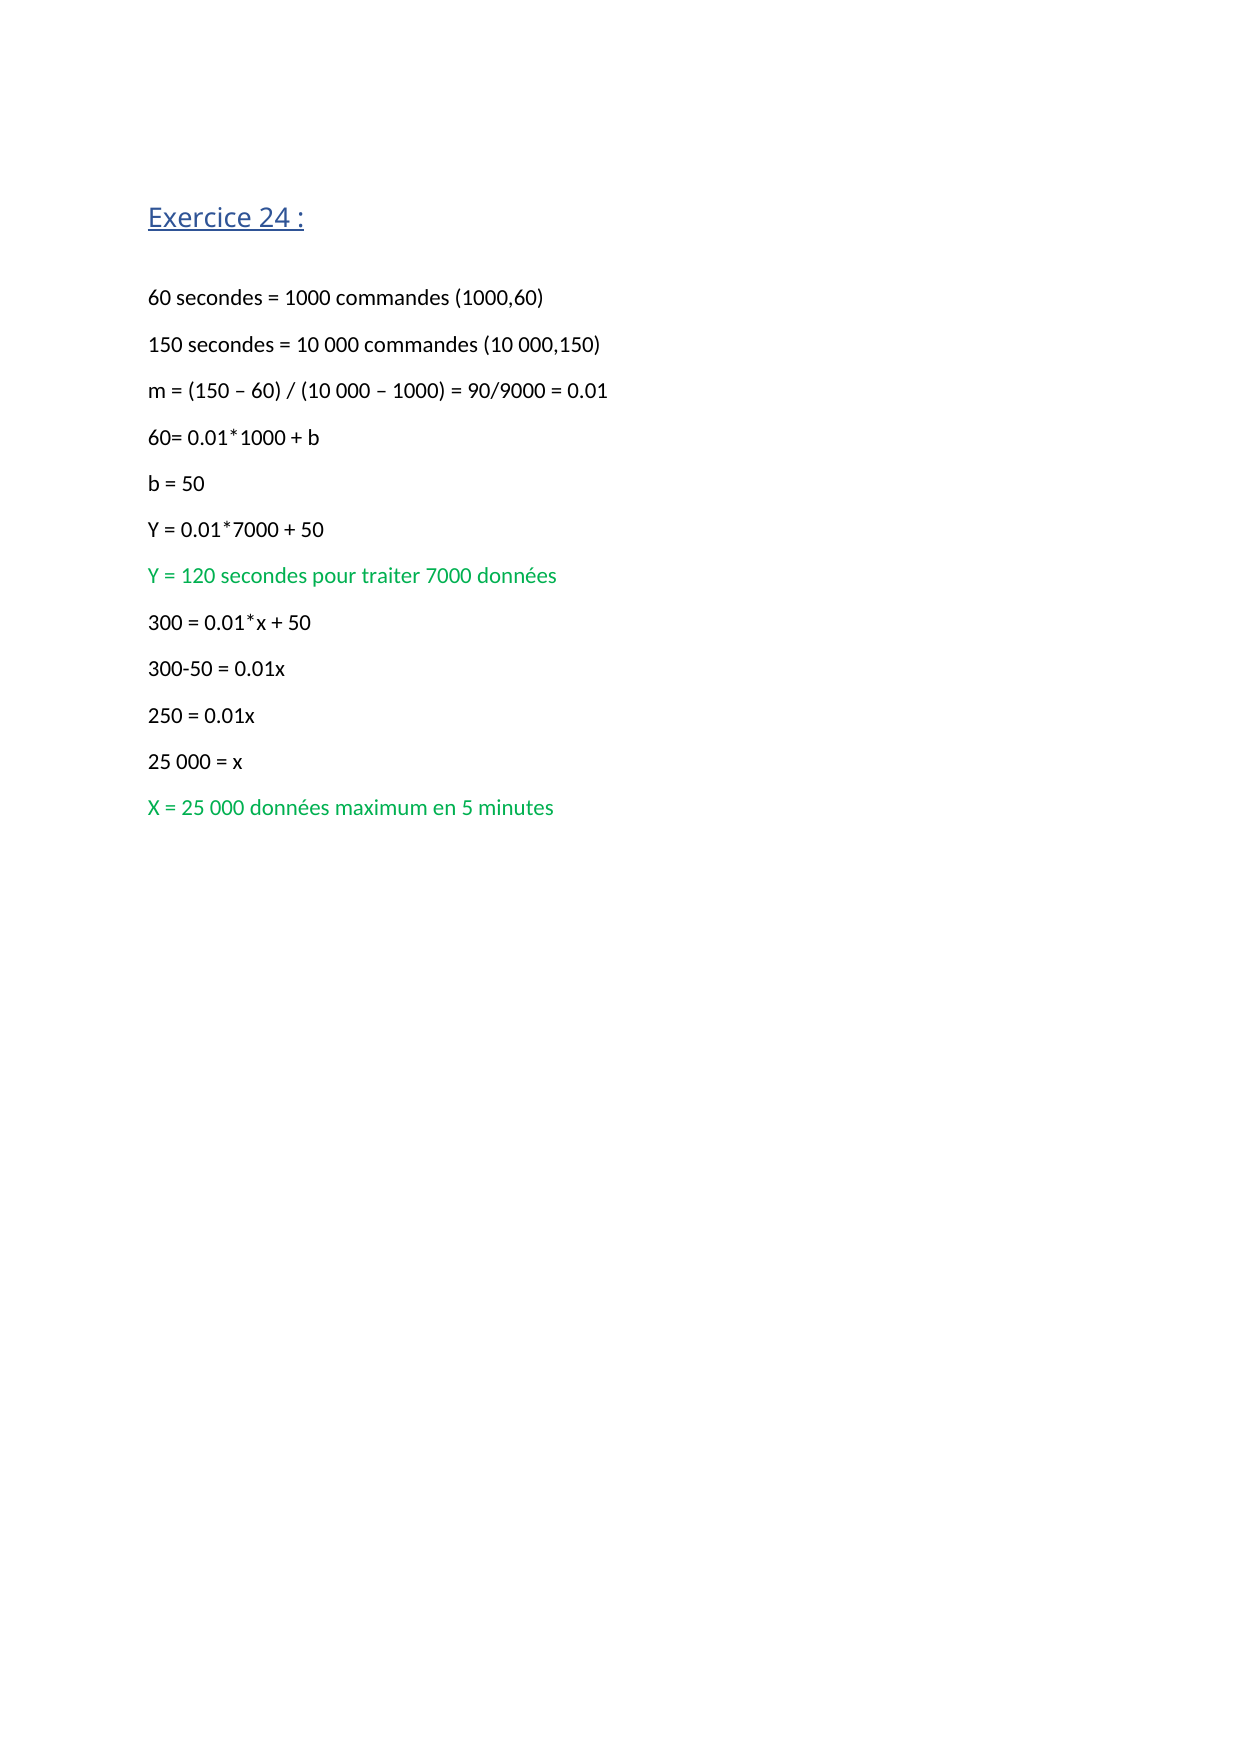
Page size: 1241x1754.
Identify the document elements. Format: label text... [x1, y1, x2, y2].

text b = 50 [148, 469, 1093, 497]
subtitle Exercice 24 : [148, 198, 1093, 235]
text 150 secondes = 10 000 commandes (10 000,150) [148, 330, 1093, 358]
text 300-50 = 0.01x [148, 654, 1093, 682]
text 250 = 0.01x [148, 701, 1093, 729]
text 300 = 0.01*x + 50 [148, 608, 1093, 636]
text 60 secondes = 1000 commandes (1000,60) [148, 283, 1093, 312]
text 60= 0.01*1000 + b [148, 423, 1093, 451]
text 25 000 = x [148, 747, 1093, 775]
text Y = 120 secondes pour traiter 7000 données [148, 562, 1093, 590]
text m = (150 – 60) / (10 000 – 1000) = 90/9000 = 0.01 [148, 376, 1093, 404]
text Y = 0.01*7000 + 50 [148, 515, 1093, 543]
text X = 25 000 données maximum en 5 minutes [148, 793, 1093, 821]
